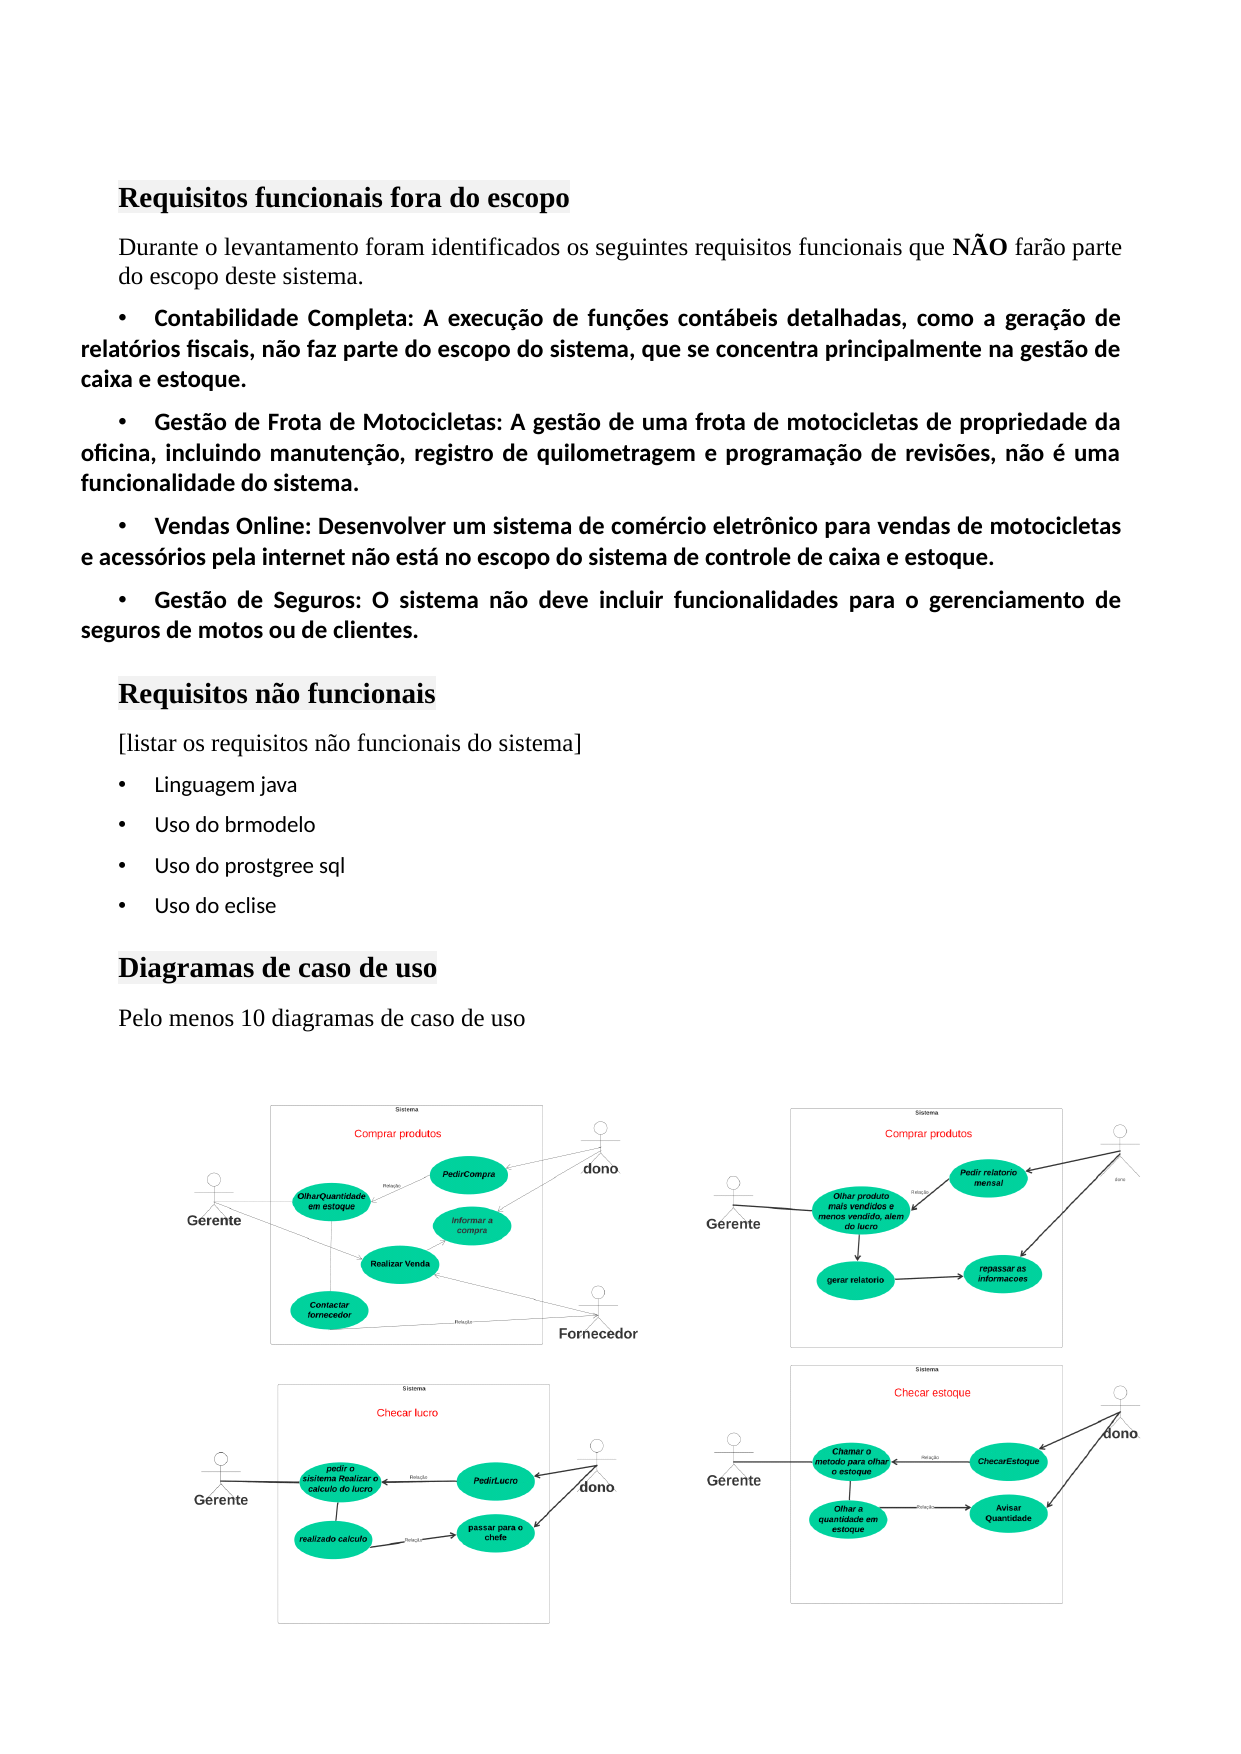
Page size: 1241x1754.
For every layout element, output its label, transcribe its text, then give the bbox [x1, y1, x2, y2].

list Uso do eclise [81, 891, 1122, 919]
list Gestão de Seguros: O sistema não deve incluir funcionalidades para o gerenciamento de seguros de motos ou de clientes. [81, 584, 1122, 645]
text [listar os requisitos não funcionais do sistema] [118, 728, 1122, 757]
list Vendas Online: Desenvolver um sistema de comércio eletrônico para vendas de motocicletas e acessórios pela internet não está no escopo do sistema de controle de caixa e estoque. [81, 510, 1122, 571]
text Diagramas de caso de uso [118, 951, 1122, 984]
list Linguagem java [81, 770, 1122, 798]
list Uso do brmodelo [81, 810, 1122, 838]
list Uso do prostgree sql [81, 851, 1122, 879]
text Durante o levantamento foram identificados os seguintes requisitos funcionais que NÃO farão parte do escopo deste sistema. [118, 232, 1122, 290]
text Pelo menos 10 diagramas de caso de uso [118, 1003, 1122, 1032]
list Gestão de Frota de Motocicletas: A gestão de uma frota de motocicletas de propriedade da oficina, incluindo manutenção, registro de quilometragem e programação de revisões, não é uma funcionalidade do sistema. [81, 406, 1122, 498]
text Requisitos funcionais fora do escopo [118, 180, 1122, 213]
text Requisitos não funcionais [118, 676, 1122, 710]
list Contabilidade Completa: A execução de funções contábeis detalhadas, como a geração de relatórios fiscais, não faz parte do escopo do sistema, que se concentra principalmente na gestão de caixa e estoque. [81, 302, 1122, 394]
